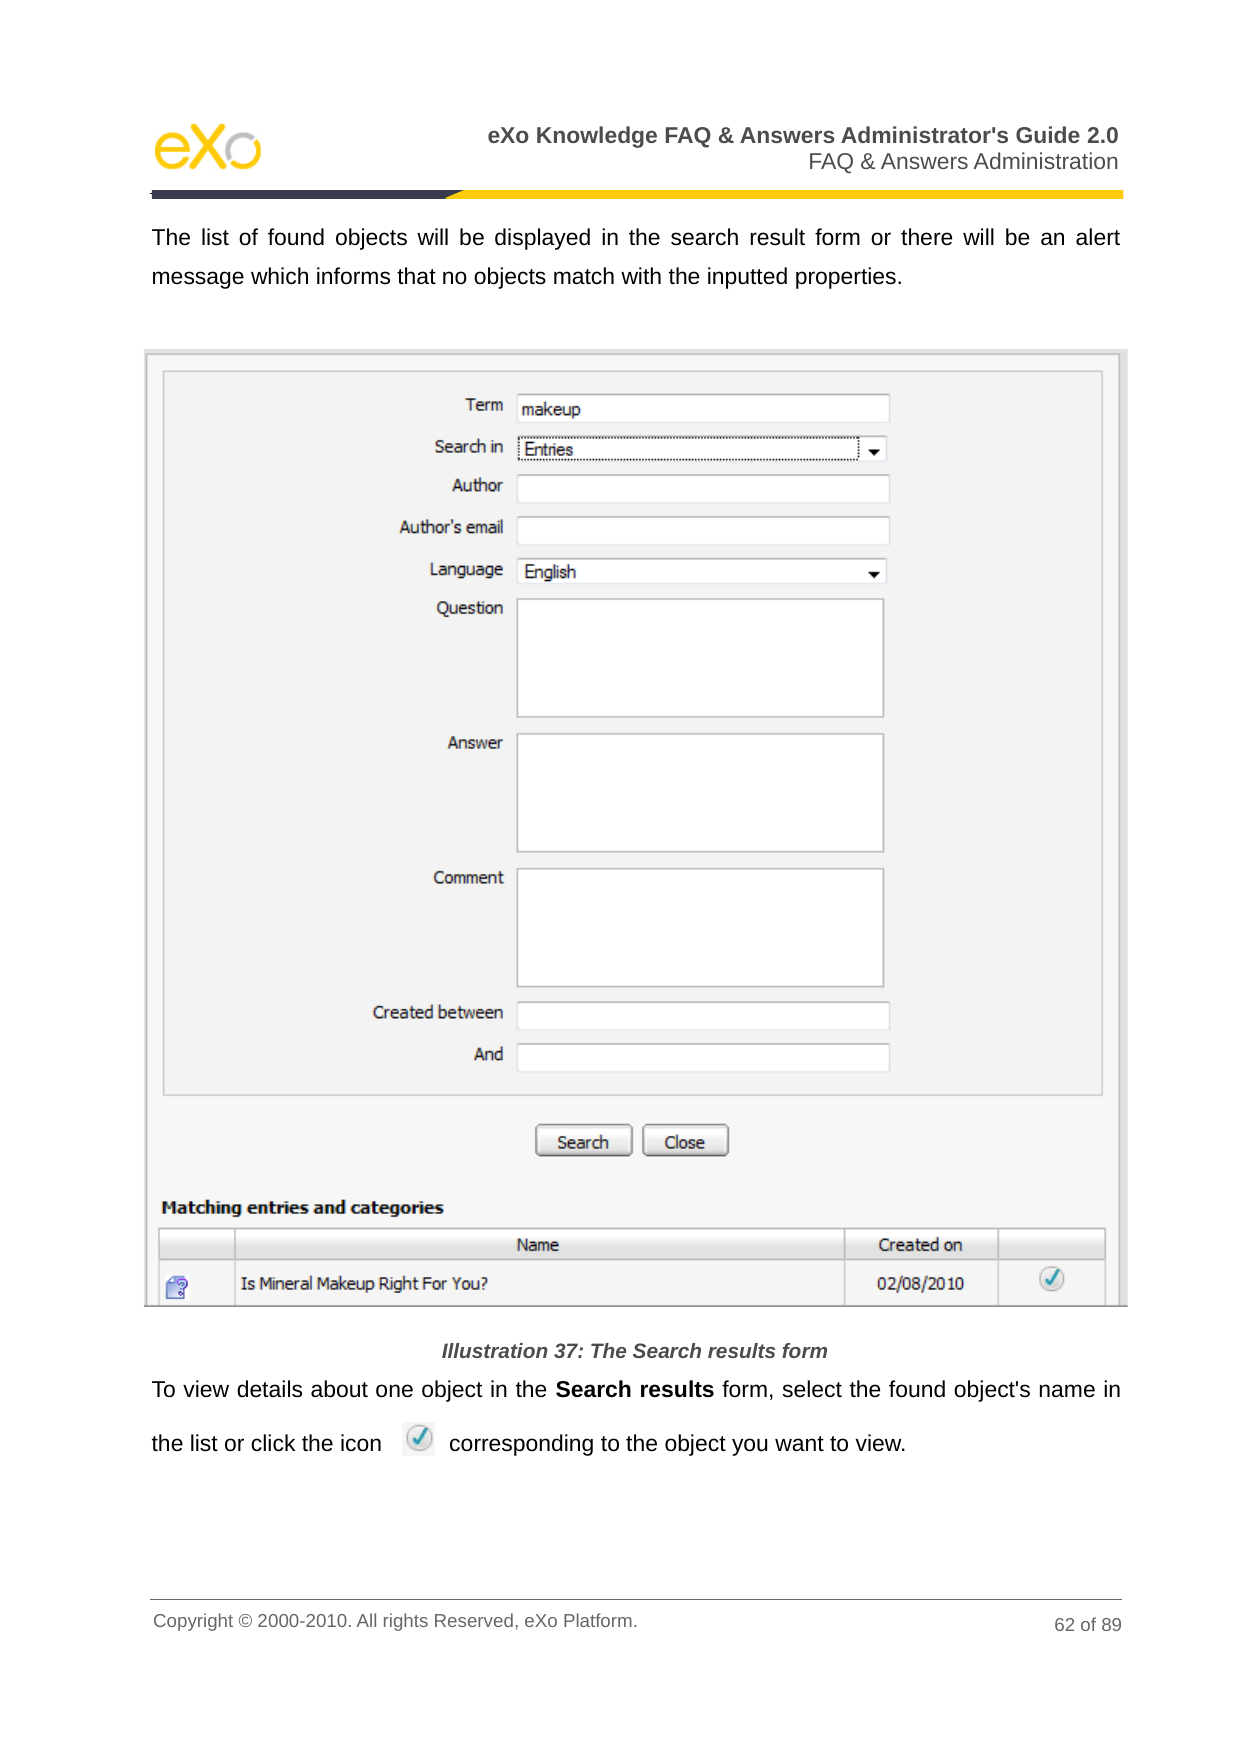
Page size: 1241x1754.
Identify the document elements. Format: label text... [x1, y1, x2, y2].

picture [155, 123, 262, 170]
list Illustration 37: The Search results form [144, 1307, 1128, 1362]
picture [402, 1422, 435, 1456]
picture [151, 190, 1124, 199]
list To view details about one object in the Search results form, select the found object's name in the list or click the icon corresponding to the object you want to view. [114, 342, 1128, 1463]
picture [143, 349, 1128, 1307]
list The list of found objects will be displayed in the search result form or there will be an alert message which informs that no objects match with the inputted properties. [114, 223, 1122, 289]
